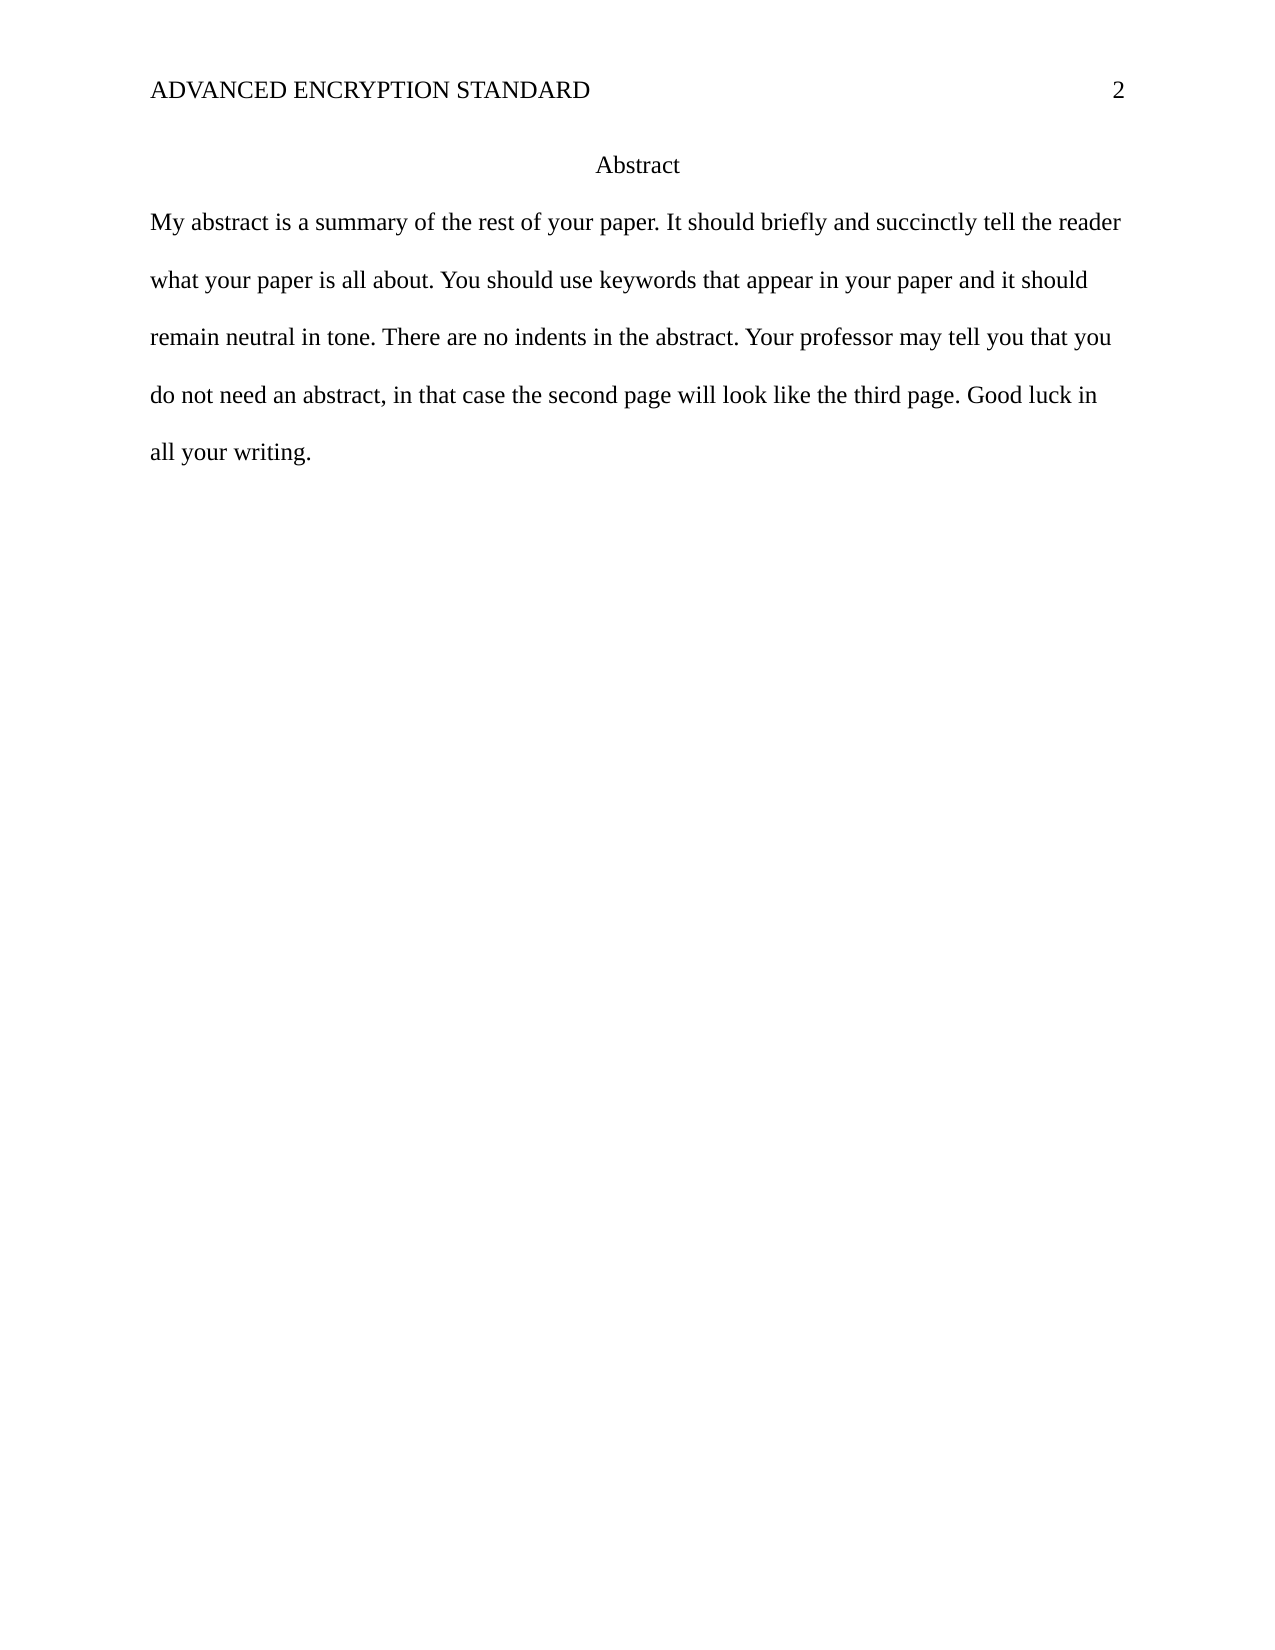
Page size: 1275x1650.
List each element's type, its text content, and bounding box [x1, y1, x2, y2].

text Abstract [150, 150, 1125, 179]
text My abstract is a summary of the rest of your paper. It should briefly and succinctly tell the reader what your paper is all about. You should use keywords that appear in your paper and it should remain neutral in tone. There are no indents in the abstract. Your professor may tell you that you do not need an abstract, in that case the second page will look like the third page. Good luck in all your writing. [150, 207, 1125, 466]
